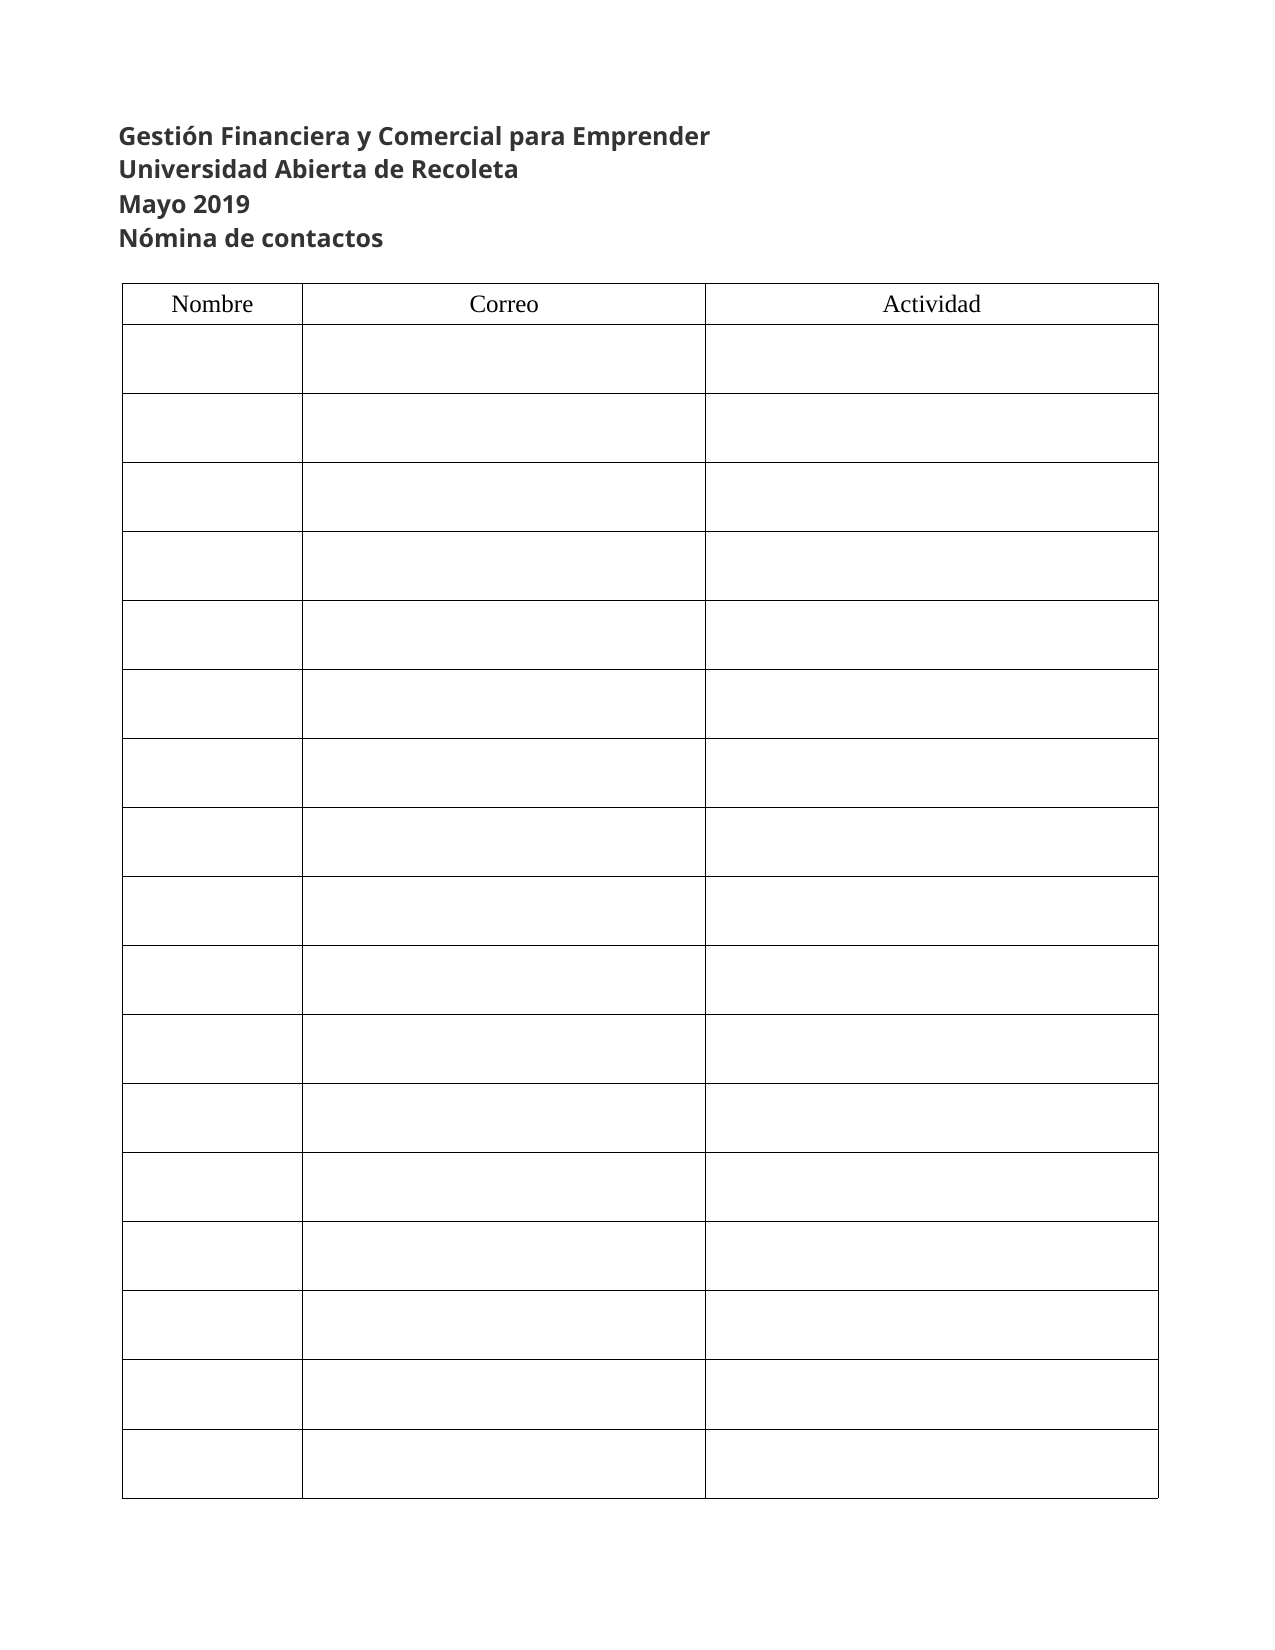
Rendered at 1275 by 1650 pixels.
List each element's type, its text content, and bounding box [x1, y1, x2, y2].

table_cell [706, 463, 1158, 531]
table_cell [123, 1430, 302, 1497]
table_cell [706, 946, 1158, 1014]
table_cell [706, 739, 1158, 807]
table_cell [123, 670, 302, 738]
table_cell [303, 601, 705, 669]
table_cell [706, 394, 1158, 462]
table_cell [706, 601, 1158, 669]
table_cell [303, 1430, 705, 1497]
table_cell [123, 601, 302, 669]
table_cell [123, 1360, 302, 1428]
table_cell [706, 532, 1158, 600]
table_cell [706, 877, 1158, 945]
text Mayo 2019 [118, 186, 1157, 220]
table_cell [303, 946, 705, 1014]
table_cell [303, 1222, 705, 1290]
table_cell [706, 325, 1158, 392]
table_cell [123, 1153, 302, 1221]
table_cell [123, 946, 302, 1014]
table_cell [123, 463, 302, 531]
text Gestión Financiera y Comercial para Emprender [118, 118, 1157, 152]
table_cell [303, 1015, 705, 1083]
text Universidad Abierta de Recoleta [118, 152, 1157, 186]
table_cell [706, 1360, 1158, 1428]
table_cell [706, 1084, 1158, 1152]
text Nómina de contactos [118, 220, 1157, 254]
table_cell [123, 325, 302, 392]
table_cell [706, 808, 1158, 876]
table_cell [123, 1291, 302, 1359]
table_cell [303, 394, 705, 462]
table_cell [303, 1291, 705, 1359]
table_cell [303, 1360, 705, 1428]
table_cell [706, 1291, 1158, 1359]
table_cell [123, 532, 302, 600]
table_cell [303, 532, 705, 600]
table_cell [706, 1153, 1158, 1221]
table_cell [303, 739, 705, 807]
table_cell [706, 1015, 1158, 1083]
table_cell [706, 1222, 1158, 1290]
table_cell [303, 325, 705, 392]
table_cell [123, 394, 302, 462]
table_cell [303, 463, 705, 531]
table_cell [123, 1084, 302, 1152]
table_cell [303, 670, 705, 738]
table_header Nombre [123, 284, 302, 323]
table_cell [123, 877, 302, 945]
table_cell [706, 670, 1158, 738]
table_cell [303, 1084, 705, 1152]
table_cell [303, 808, 705, 876]
table_header Actividad [706, 284, 1158, 323]
table_cell [123, 808, 302, 876]
table_header Correo [303, 284, 705, 323]
table_cell [123, 1015, 302, 1083]
table_cell [303, 877, 705, 945]
table_cell [706, 1430, 1158, 1497]
table_cell [303, 1153, 705, 1221]
table_cell [123, 739, 302, 807]
table_cell [123, 1222, 302, 1290]
